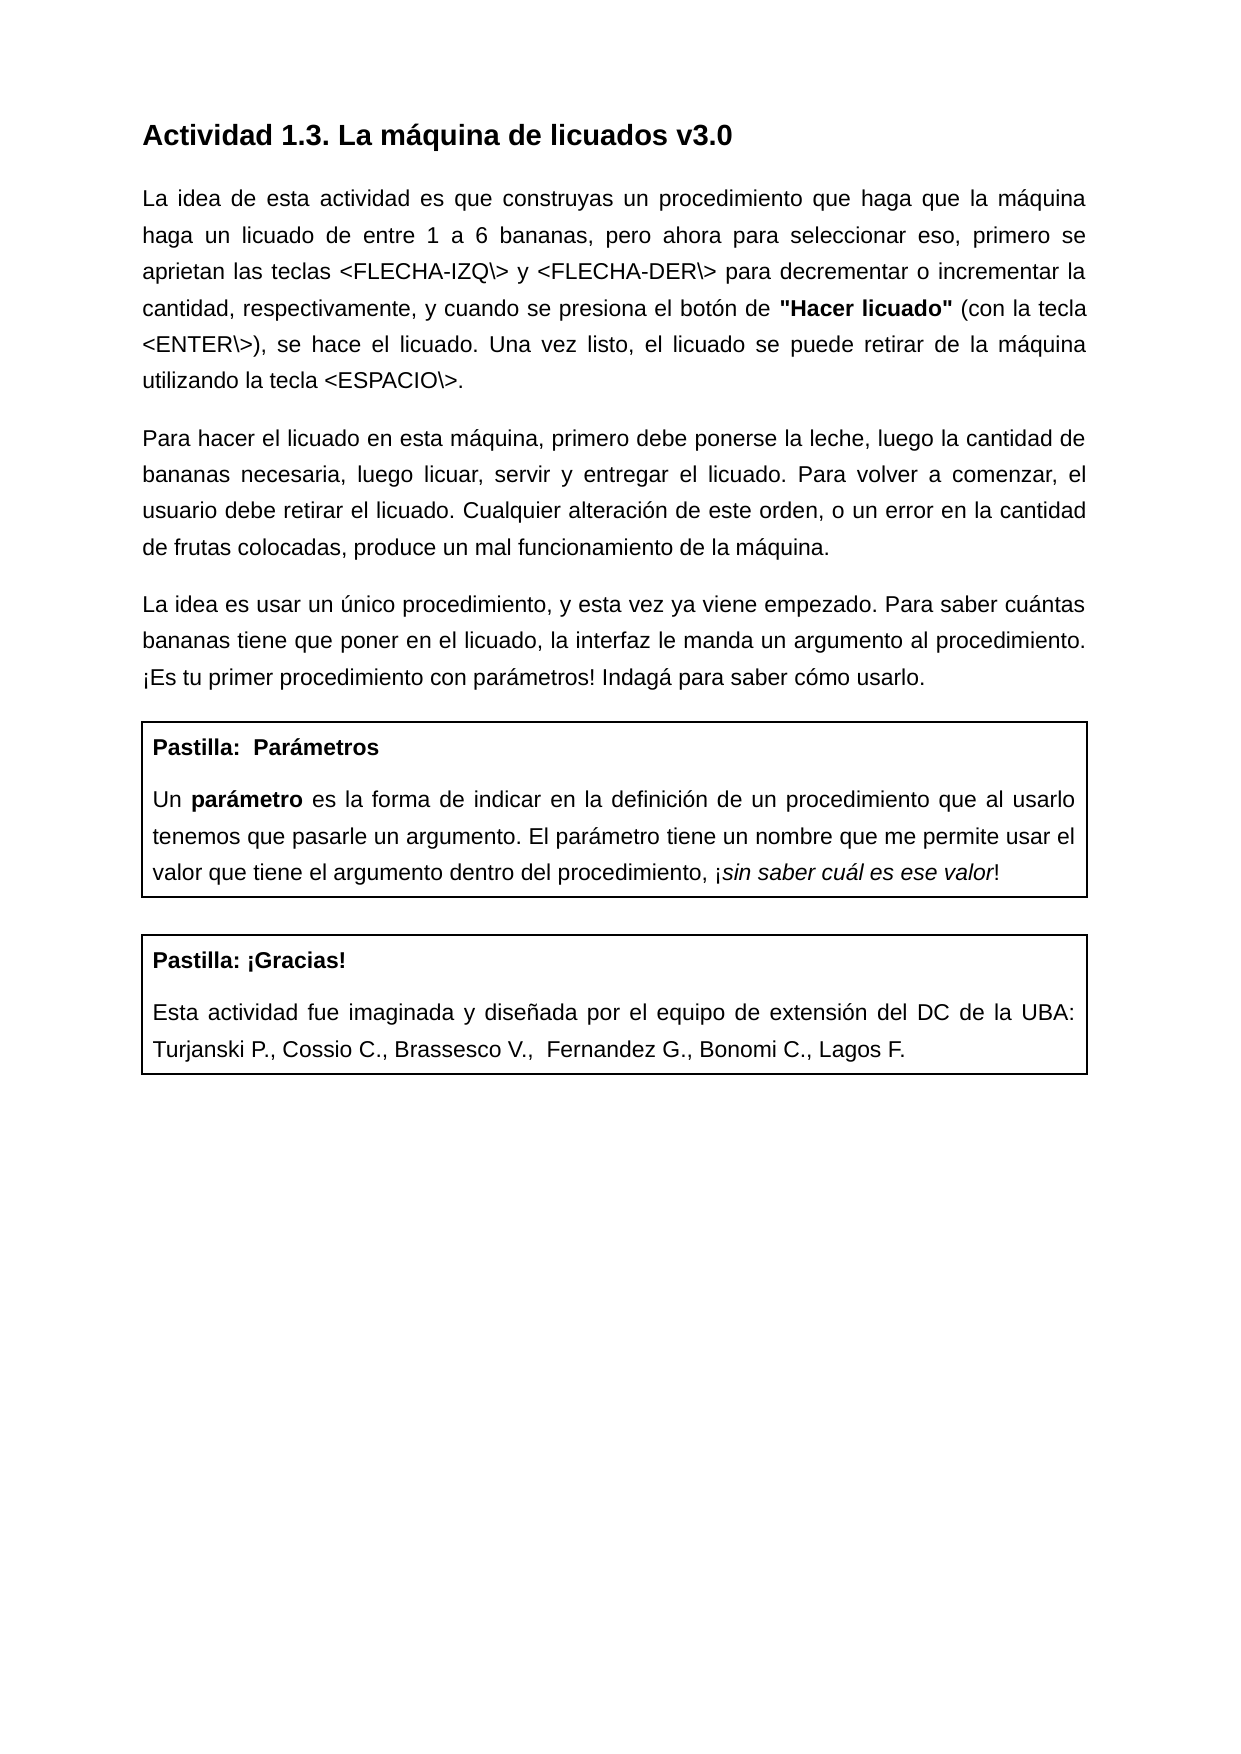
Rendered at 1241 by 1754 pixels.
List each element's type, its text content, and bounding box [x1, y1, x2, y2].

table_header Pastilla: Parámetros Un parámetro es la forma de indicar en la definición de un procedimiento que al usarlo tenemos que pasarle un argumento. El parámetro tiene un nombre que me permite usar el valor que tiene el argumento dentro del procedimiento, ¡sin saber cuál es ese valor! [143, 723, 1086, 896]
text Para hacer el licuado en esta máquina, primero debe ponerse la leche, luego la cantidad de bananas necesaria, luego licuar, servir y entregar el licuado. Para volver a comenzar, el usuario debe retirar el licuado. Cualquier alteración de este orden, o un error en la cantidad de frutas colocadas, produce un mal funcionamiento de la máquina. [142, 424, 1087, 560]
text La idea de esta actividad es que construyas un procedimiento que haga que la máquina haga un licuado de entre 1 a 6 bananas, pero ahora para seleccionar eso, primero se aprietan las teclas <FLECHA-IZQ\> y <FLECHA-DER\> para decrementar o incrementar la cantidad, respectivamente, y cuando se presiona el botón de "Hacer licuado" (con la tecla <ENTER\>), se hace el licuado. Una vez listo, el licuado se puede retirar de la máquina utilizando la tecla <ESPACIO\>. [142, 185, 1087, 393]
text Actividad 1.3. La máquina de licuados v3.0 [142, 118, 1087, 152]
text La idea es usar un único procedimiento, y esta vez ya viene empezado. Para saber cuántas bananas tiene que poner en el licuado, la interfaz le manda un argumento al procedimiento.¡Es tu primer procedimiento con parámetros! Indagá para saber cómo usarlo. [142, 591, 1087, 690]
table_header Pastilla: ¡Gracias! Esta actividad fue imaginada y diseñada por el equipo de extensión del DC de la UBA: Turjanski P., Cossio C., Brassesco V., Fernandez G., Bonomi C., Lagos F. [143, 936, 1086, 1072]
